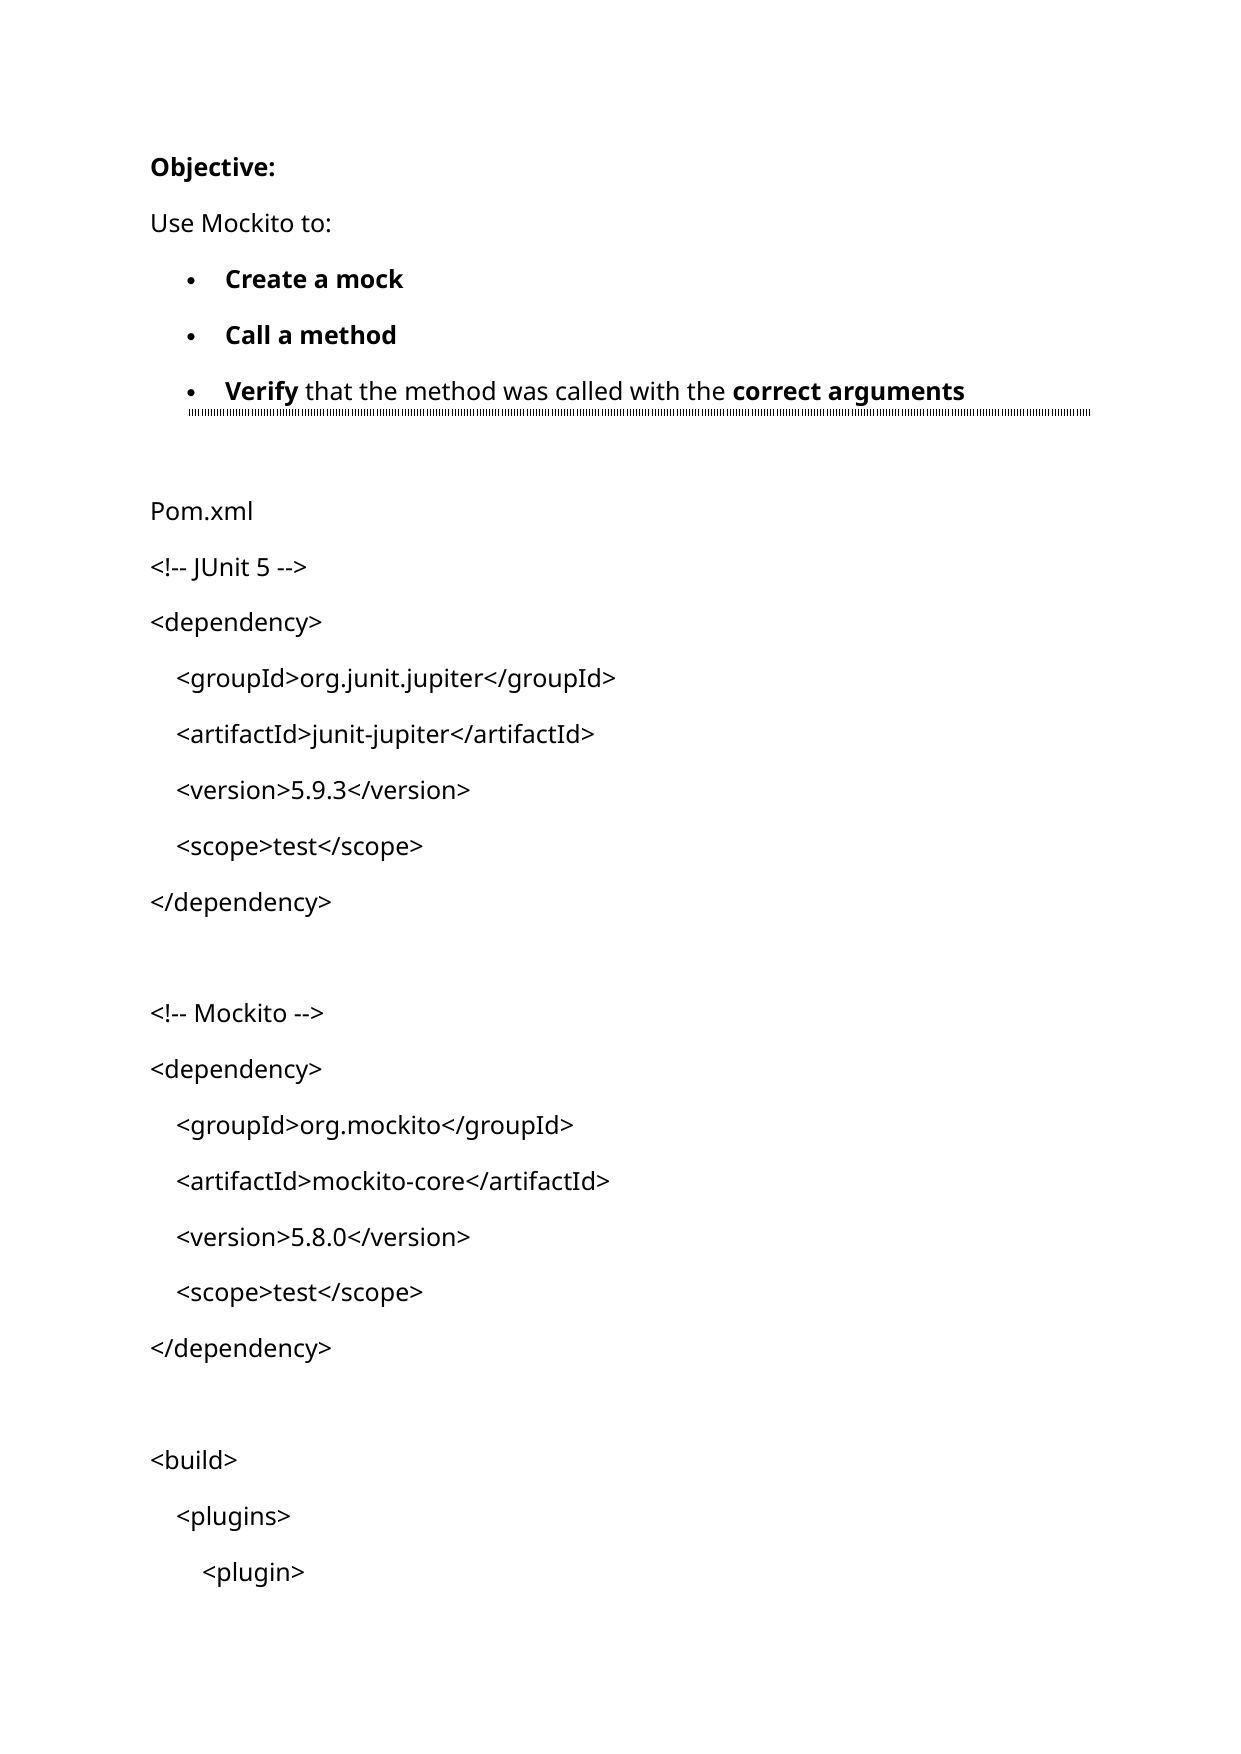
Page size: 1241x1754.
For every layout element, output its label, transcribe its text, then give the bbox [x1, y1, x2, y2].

text </dependency> [150, 884, 1090, 918]
text </dependency> [150, 1331, 1090, 1365]
list Verify that the method was called with the correct arguments [187, 373, 1090, 416]
text <plugin> [150, 1554, 1090, 1588]
text <groupId>org.junit.jupiter</groupId> [150, 661, 1090, 695]
text <!-- JUnit 5 --> [150, 549, 1090, 583]
list Call a method [187, 317, 1090, 352]
text <scope>test</scope> [150, 1275, 1090, 1309]
text <!-- Mockito --> [150, 996, 1090, 1030]
text <plugins> [150, 1498, 1090, 1532]
text <build> [150, 1442, 1090, 1477]
text Use Mockito to: [150, 206, 1090, 240]
list Create a mock [187, 262, 1090, 296]
text Pom.xml [150, 493, 1090, 527]
text <artifactId>junit-jupiter</artifactId> [150, 717, 1090, 751]
text Objective: [150, 150, 1090, 184]
text <dependency> [150, 1052, 1090, 1086]
text <version>5.8.0</version> [150, 1219, 1090, 1253]
text <scope>test</scope> [150, 828, 1090, 862]
text <artifactId>mockito-core</artifactId> [150, 1163, 1090, 1197]
text <dependency> [150, 605, 1090, 639]
text <groupId>org.mockito</groupId> [150, 1107, 1090, 1142]
text <version>5.9.3</version> [150, 772, 1090, 807]
